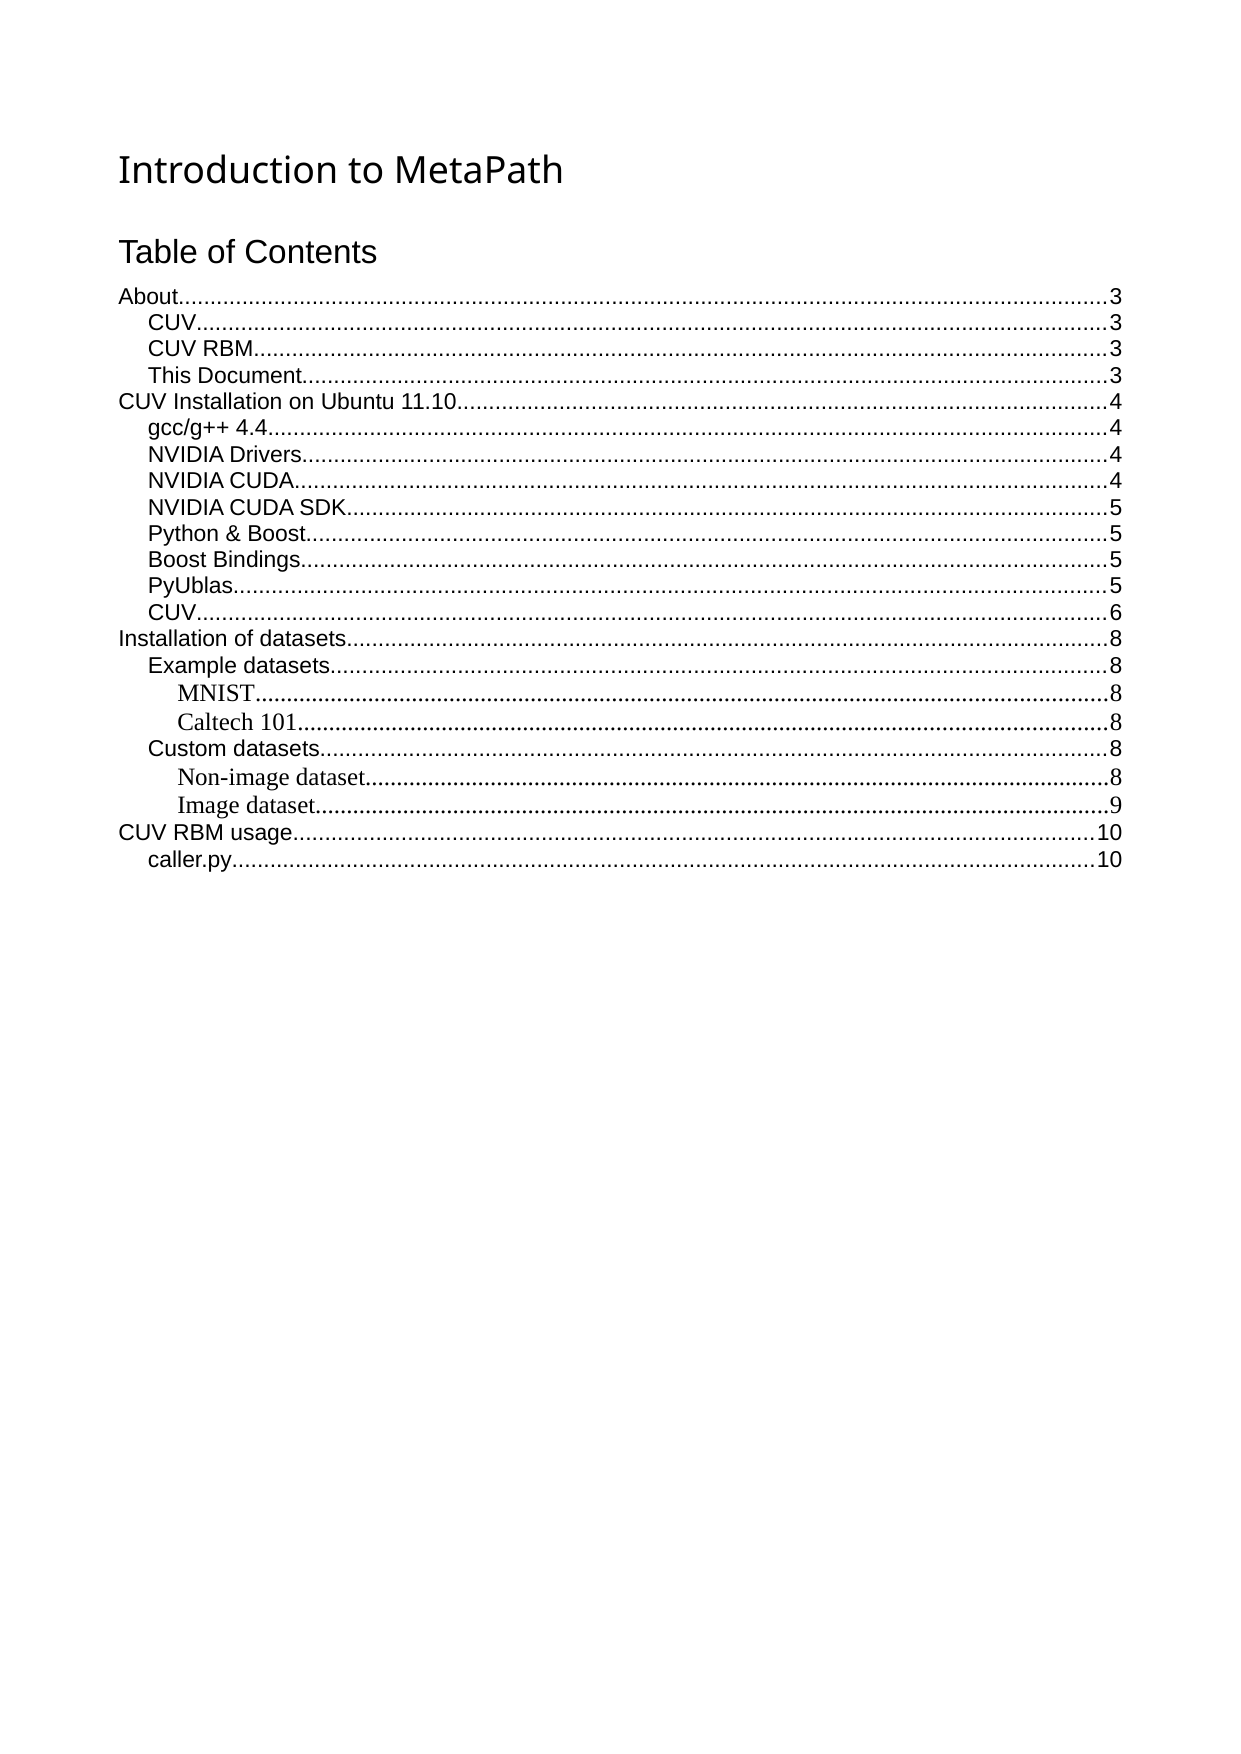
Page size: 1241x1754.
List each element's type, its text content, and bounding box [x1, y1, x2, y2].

subtitle Introduction to MetaPath [118, 143, 1122, 194]
text This Document 3 [148, 362, 1122, 388]
text NVIDIA Drivers 4 [148, 441, 1122, 467]
text Non-image dataset 8 [177, 762, 1122, 791]
text CUV 3 [148, 309, 1122, 335]
text Caltech 101 8 [177, 707, 1122, 735]
text Installation of datasets 8 [118, 625, 1122, 652]
text CUV 6 [148, 599, 1122, 625]
text Custom datasets 8 [148, 735, 1122, 762]
text Boost Bindings 5 [148, 546, 1122, 572]
text Example datasets 8 [148, 652, 1122, 678]
text CUV RBM 3 [148, 335, 1122, 362]
text CUV RBM usage 10 [118, 819, 1122, 846]
text Python & Boost 5 [148, 520, 1122, 546]
text Image dataset 9 [177, 791, 1122, 819]
text About 3 [118, 283, 1122, 309]
subtitle Table of Contents [118, 232, 1122, 270]
text MNIST 8 [177, 678, 1122, 707]
text CUV Installation on Ubuntu 11.10 4 [118, 388, 1122, 414]
text NVIDIA CUDA SDK 5 [148, 493, 1122, 520]
text NVIDIA CUDA 4 [148, 467, 1122, 493]
text PyUblas 5 [148, 572, 1122, 599]
text gcc/g++ 4.4 4 [148, 414, 1122, 441]
text caller.py 10 [148, 846, 1122, 872]
